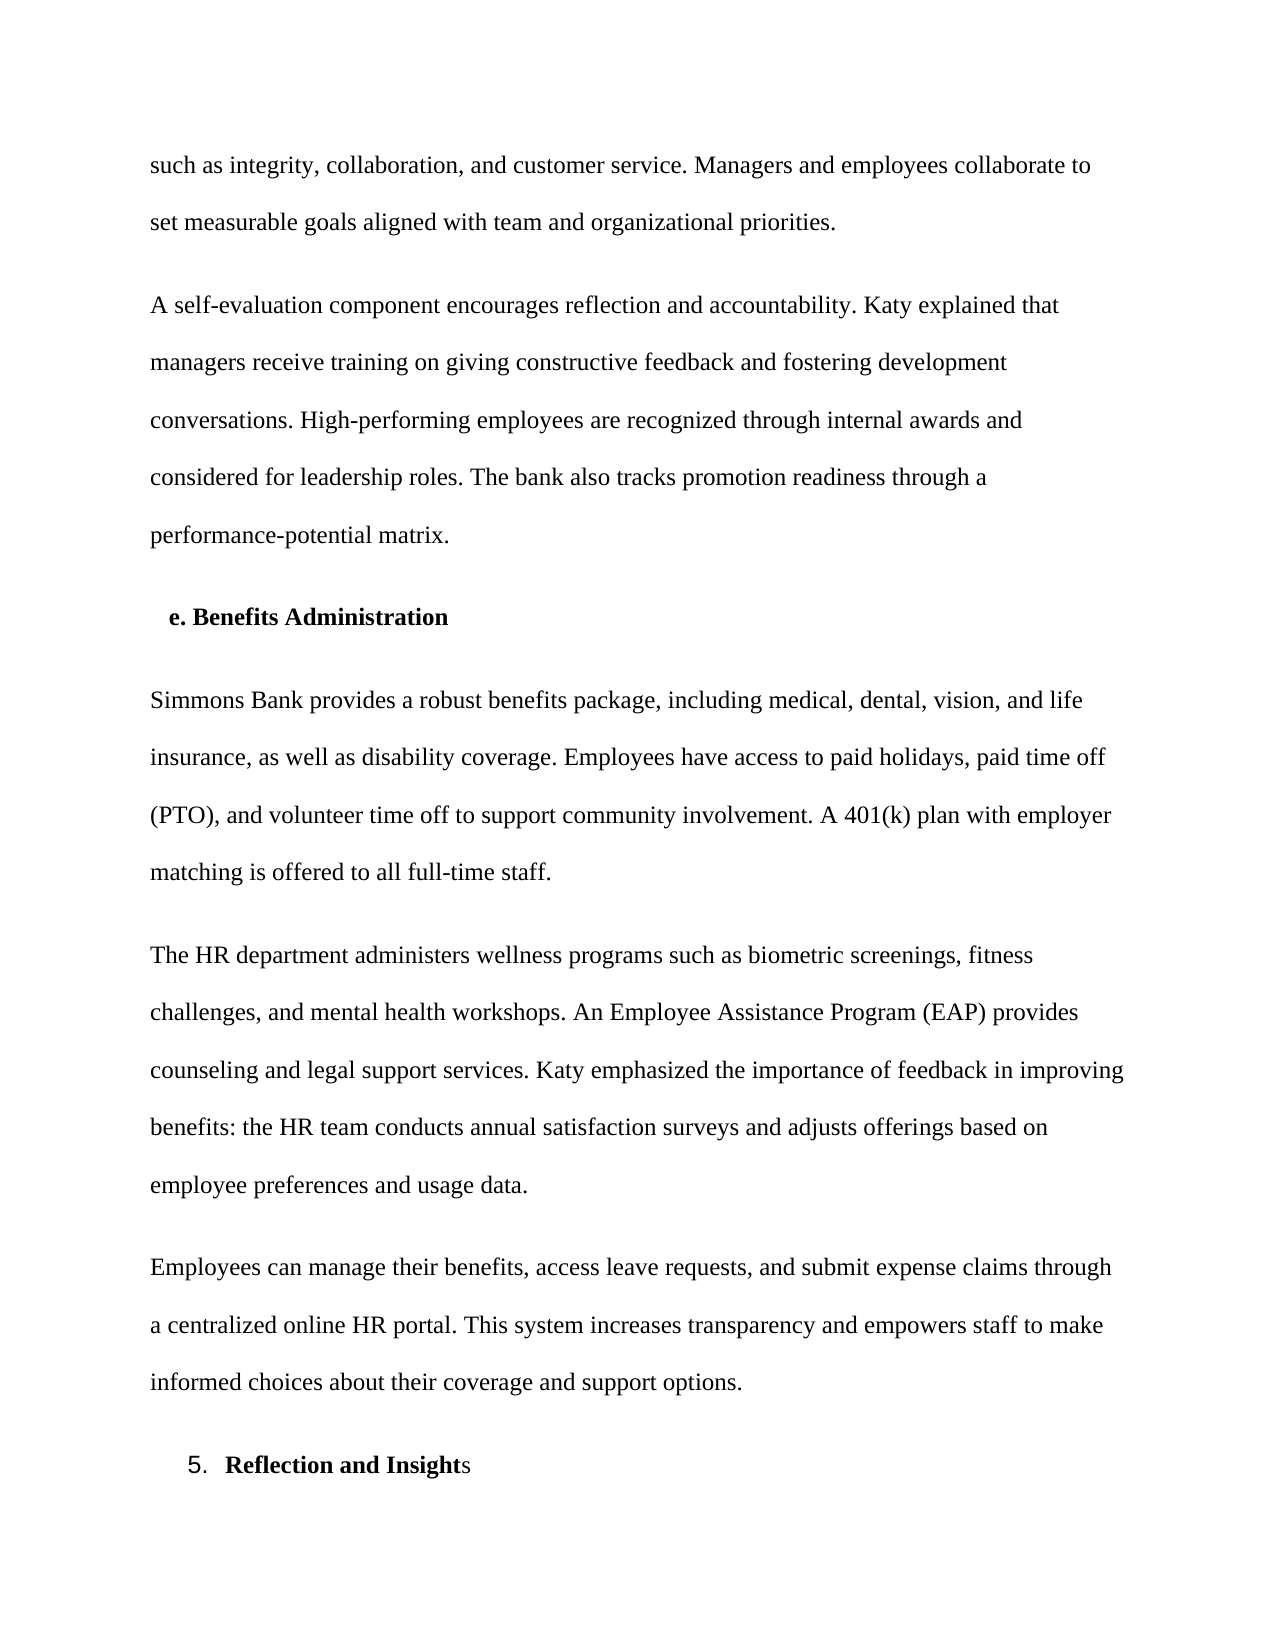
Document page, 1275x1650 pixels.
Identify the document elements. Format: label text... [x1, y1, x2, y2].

text A self-evaluation component encourages reflection and accountability. Katy explained that managers receive training on giving constructive feedback and fostering development conversations. High-performing employees are recognized through internal awards and considered for leadership roles. The bank also tracks promotion readiness through a performance-potential matrix. [150, 290, 1125, 549]
text e. Benefits Administration [150, 602, 1125, 631]
text Employees can manage their benefits, access leave requests, and submit expense claims through a centralized online HR portal. This system increases transparency and empowers staff to make informed choices about their coverage and support options. [150, 1252, 1125, 1396]
text Simmons Bank provides a robust benefits package, including medical, dental, vision, and life insurance, as well as disability coverage. Employees have access to paid holidays, paid time off (PTO), and volunteer time off to support community involvement. A 401(k) plan with employer matching is offered to all full-time staff. [150, 685, 1125, 886]
text such as integrity, collaboration, and customer service. Managers and employees collaborate to set measurable goals aligned with team and organizational priorities. [150, 150, 1125, 236]
list Reflection and Insights [187, 1450, 1125, 1479]
text The HR department administers wellness programs such as biometric screenings, fitness challenges, and mental health workshops. An Employee Assistance Program (EAP) provides counseling and legal support services. Katy emphasized the importance of feedback in improving benefits: the HR team conducts annual satisfaction surveys and adjusts offerings based on employee preferences and usage data. [150, 940, 1125, 1199]
